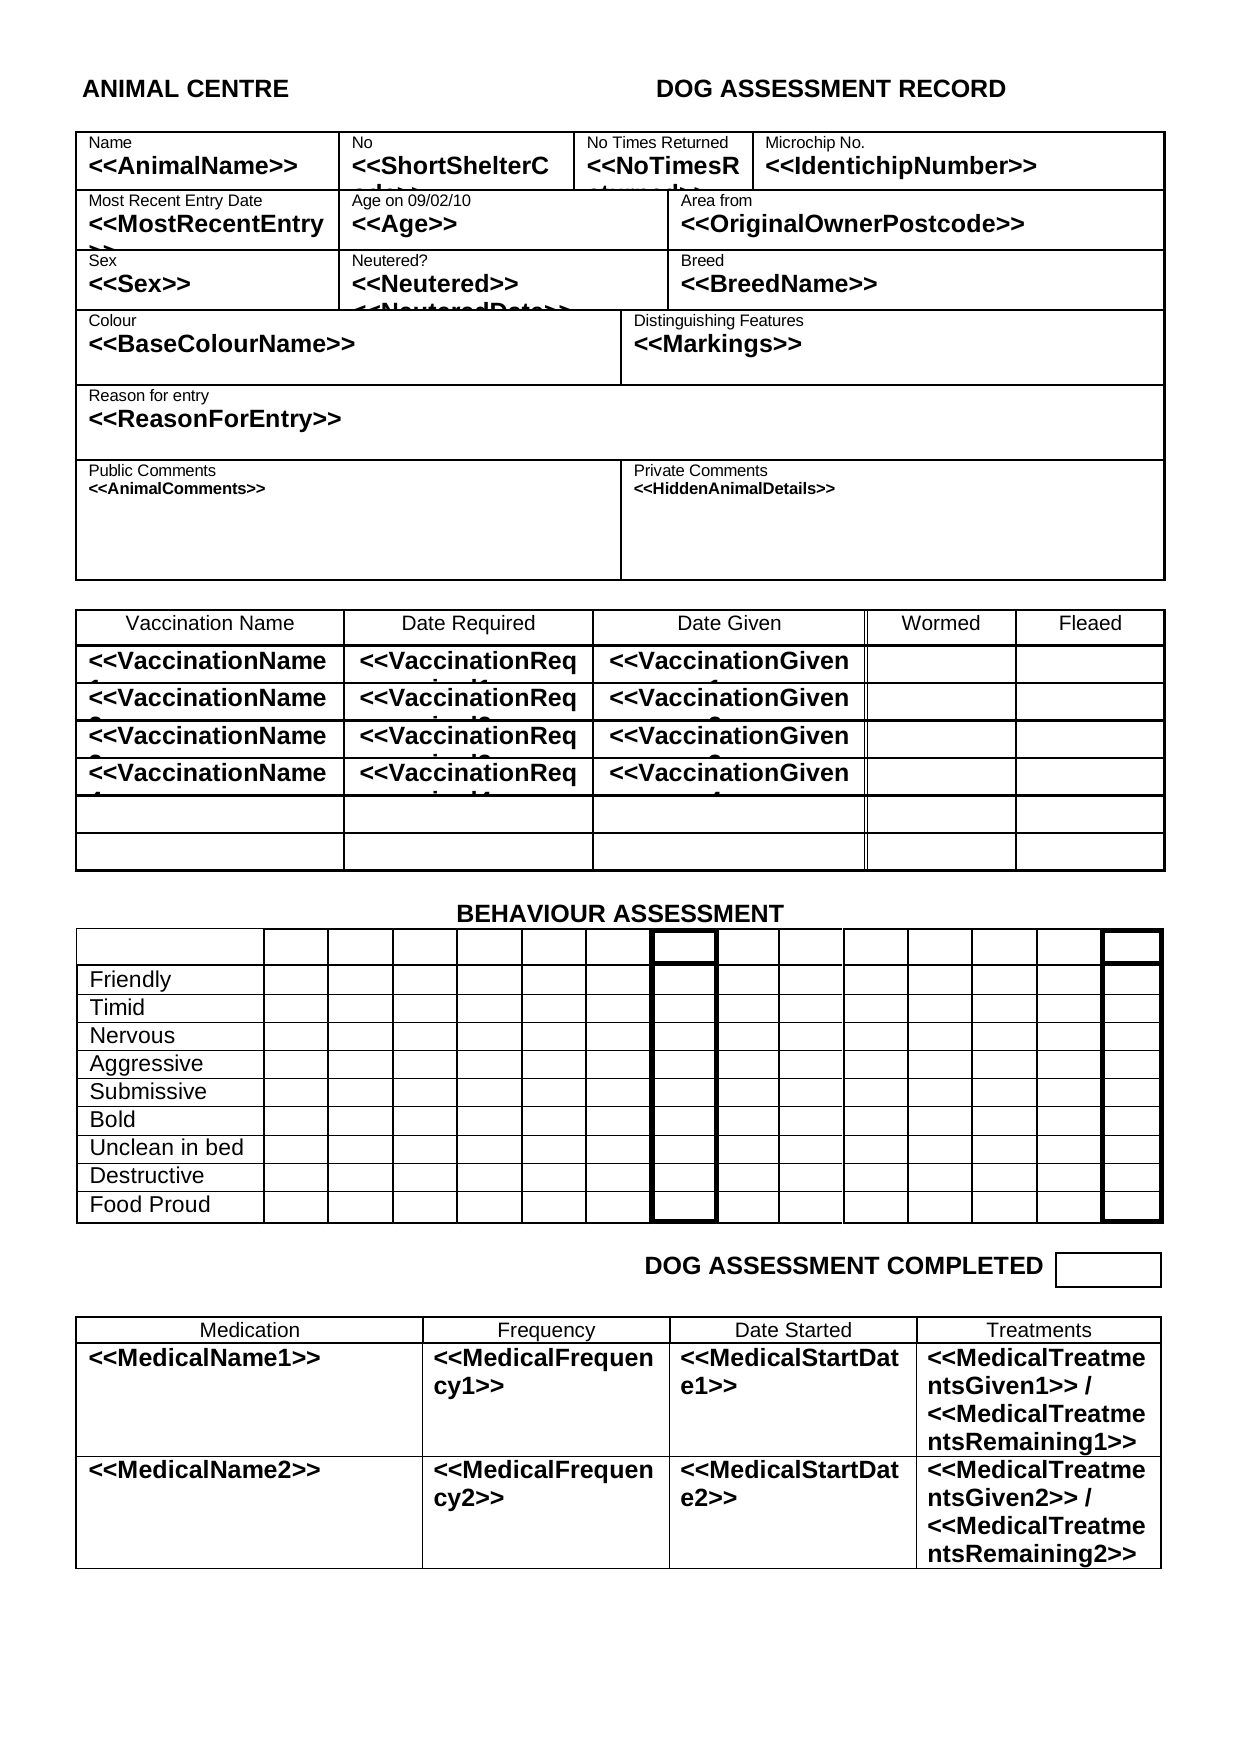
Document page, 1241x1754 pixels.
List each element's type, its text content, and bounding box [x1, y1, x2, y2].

table_cell [909, 966, 971, 994]
table_cell [973, 1023, 1036, 1050]
table_header Date Given [594, 611, 864, 644]
table_cell [345, 834, 592, 869]
table_cell <<VaccinationRequired1>> [345, 647, 592, 682]
table_cell [265, 995, 327, 1022]
table_cell <<MedicalTreatmentsGiven2>> / <<MedicalTreatmentsRemaining2>> [917, 1457, 1160, 1568]
table_cell [655, 1023, 714, 1050]
table_cell [394, 1136, 456, 1163]
table_cell Destructive [78, 1164, 263, 1191]
table_cell [394, 1079, 456, 1106]
table_header [587, 930, 649, 964]
table_cell [655, 1051, 714, 1078]
table_cell [973, 1079, 1036, 1106]
table_header [394, 930, 456, 964]
table_cell [1105, 1079, 1159, 1106]
table_header Name <<AnimalName>> [77, 133, 338, 189]
table_cell [780, 1164, 842, 1191]
table_cell [329, 966, 392, 994]
table_cell [265, 1164, 327, 1191]
table_header No Times Returned <<NoTimesReturned>> [575, 133, 752, 189]
table_cell [973, 1192, 1036, 1222]
table_cell <<MedicalName1>> [77, 1344, 422, 1456]
table_cell [345, 797, 592, 832]
table_cell [1017, 722, 1163, 757]
table_cell [77, 834, 343, 869]
text BEHAVIOUR ASSESSMENT [75, 899, 1165, 928]
table_cell [719, 1192, 778, 1222]
table_cell [77, 797, 343, 832]
table_cell [1017, 684, 1163, 719]
table_cell [1038, 995, 1100, 1022]
table_cell [458, 1079, 521, 1106]
table_cell [329, 1079, 392, 1106]
table_cell [655, 1136, 714, 1163]
table_cell [329, 1107, 392, 1135]
table_cell [973, 1136, 1036, 1163]
table_cell [973, 1164, 1036, 1191]
table_cell [587, 1192, 649, 1222]
table_cell [1017, 647, 1163, 682]
table_cell [265, 966, 327, 994]
table_cell [1105, 1051, 1159, 1078]
table_cell [973, 1107, 1036, 1135]
table_cell [458, 966, 521, 994]
table_cell [1038, 1107, 1100, 1135]
table_cell [868, 797, 1015, 832]
table_cell [909, 1192, 971, 1222]
table_cell [523, 1164, 585, 1191]
table_cell [265, 1136, 327, 1163]
table_cell [458, 1164, 521, 1191]
table_cell [394, 1107, 456, 1135]
table_cell Breed <<BreedName>> [669, 251, 1163, 309]
table_cell <<MedicalStartDate1>> [670, 1344, 916, 1456]
table_header [265, 930, 327, 964]
table_header [1105, 933, 1159, 961]
table_cell [394, 995, 456, 1022]
table_cell [719, 995, 778, 1022]
table_cell Area from <<OriginalOwnerPostcode>> [669, 191, 1163, 249]
table_cell [1105, 1164, 1159, 1191]
table_header Wormed [868, 611, 1015, 644]
table_header [780, 930, 842, 964]
table_cell [587, 1107, 649, 1135]
table_cell [868, 834, 1015, 869]
table_cell [868, 684, 1015, 719]
table_header DOG ASSESSMENT COMPLETED [75, 1252, 1055, 1288]
table_header [329, 930, 392, 964]
table_cell [265, 1192, 327, 1222]
table_cell Sex <<Sex>> [77, 251, 338, 309]
table_cell [845, 1192, 907, 1222]
table_cell Bold [78, 1107, 263, 1135]
table_cell [868, 647, 1015, 682]
table_cell [1017, 759, 1163, 794]
table_cell [1038, 1051, 1100, 1078]
table_cell [780, 1107, 842, 1135]
table_cell <<VaccinationGiven2>> [594, 684, 864, 719]
table_cell [1038, 1192, 1100, 1222]
table_cell [719, 1051, 778, 1078]
table_header [1057, 1254, 1160, 1286]
table_cell [458, 1192, 521, 1222]
table_cell [265, 1023, 327, 1050]
table_cell [909, 1051, 971, 1078]
table_cell [868, 722, 1015, 757]
table_cell [1105, 1107, 1159, 1135]
table_cell [655, 1164, 714, 1191]
table_cell <<MedicalName2>> [77, 1457, 422, 1568]
table_cell [1017, 797, 1163, 832]
table_cell [1105, 1136, 1159, 1163]
table_cell [973, 966, 1036, 994]
table_header [845, 930, 907, 964]
table_cell [329, 1023, 392, 1050]
table_cell [587, 995, 649, 1022]
table_cell [973, 1051, 1036, 1078]
table_cell [329, 1136, 392, 1163]
table_cell [1038, 1079, 1100, 1106]
table_cell <<MedicalStartDate2>> [670, 1457, 916, 1568]
table_cell [265, 1051, 327, 1078]
table_cell [655, 995, 714, 1022]
table_cell Submissive [78, 1079, 263, 1106]
table_cell [458, 1051, 521, 1078]
table_cell [1017, 834, 1163, 869]
table_cell <<VaccinationRequired3>> [345, 722, 592, 757]
table_cell [909, 1107, 971, 1135]
table_cell Private Comments <<HiddenAnimalDetails>> [622, 461, 1163, 579]
table_cell [1038, 1164, 1100, 1191]
table_header Vaccination Name [77, 611, 343, 644]
table_cell [523, 1136, 585, 1163]
table_cell [329, 995, 392, 1022]
table_cell [780, 966, 842, 994]
table_cell [394, 1023, 456, 1050]
table_cell [523, 966, 585, 994]
table_cell <<VaccinationName4>> [77, 759, 343, 794]
table_cell Friendly [78, 966, 263, 994]
table_cell [394, 1164, 456, 1191]
table_header [458, 930, 521, 964]
table_cell [587, 1051, 649, 1078]
table_cell [780, 1051, 842, 1078]
table_header Frequency [424, 1318, 669, 1342]
table_cell [1038, 1023, 1100, 1050]
table_cell [719, 1164, 778, 1191]
table_cell <<MedicalTreatmentsGiven1>> / <<MedicalTreatmentsRemaining1>> [917, 1344, 1160, 1456]
table_header Medication [77, 1318, 422, 1342]
table_cell [655, 1107, 714, 1135]
table_header [719, 930, 778, 964]
table_cell <<VaccinationGiven3>> [594, 722, 864, 757]
table_header [909, 930, 971, 964]
table_cell [845, 966, 907, 994]
table_cell [265, 1107, 327, 1135]
table_cell [394, 1051, 456, 1078]
table_cell [909, 1079, 971, 1106]
table_header [1038, 930, 1100, 964]
text ANIMAL CENTRE DOG ASSESSMENT RECORD [75, 75, 1165, 103]
table_cell <<VaccinationRequired4>> [345, 759, 592, 794]
table_header [655, 933, 714, 961]
table_cell Unclean in bed [78, 1136, 263, 1163]
table_cell [780, 1023, 842, 1050]
table_cell [845, 1136, 907, 1163]
table_cell <<VaccinationName2>> [77, 684, 343, 719]
table_cell [523, 1107, 585, 1135]
table_cell [719, 1023, 778, 1050]
table_cell Aggressive [78, 1051, 263, 1078]
table_cell [587, 1079, 649, 1106]
table_cell [845, 1079, 907, 1106]
table_cell [394, 1192, 456, 1222]
table_cell <<VaccinationGiven4>> [594, 759, 864, 794]
table_cell Neutered? <<Neutered>> <<NeuteredDate>> [340, 251, 667, 309]
table_cell [1105, 1192, 1159, 1219]
table_cell [868, 759, 1015, 794]
table_cell Nervous [78, 1023, 263, 1050]
table_cell [719, 1079, 778, 1106]
table_cell Timid [78, 995, 263, 1022]
table_cell [909, 1164, 971, 1191]
table_cell [719, 1136, 778, 1163]
table_cell [780, 1192, 842, 1222]
table_cell Most Recent Entry Date <<MostRecentEntry>> [77, 191, 338, 249]
table_cell <<VaccinationName1>> [77, 647, 343, 682]
table_cell [845, 1107, 907, 1135]
table_cell [523, 1051, 585, 1078]
table_cell [523, 1192, 585, 1222]
table_cell [973, 995, 1036, 1022]
table_cell [329, 1164, 392, 1191]
table_cell [909, 1136, 971, 1163]
table_cell [845, 1051, 907, 1078]
table_header [77, 929, 263, 964]
table_cell [1038, 966, 1100, 994]
table_cell <<MedicalFrequency1>> [423, 1344, 669, 1456]
table_header Microchip No. <<IdentichipNumber>> [754, 133, 1163, 189]
table_cell [329, 1192, 392, 1222]
table_cell [1105, 1023, 1159, 1050]
table_cell [1105, 995, 1159, 1022]
table_cell [780, 1079, 842, 1106]
table_cell Public Comments <<AnimalComments>> [77, 461, 620, 579]
table_header Date Required [345, 611, 592, 644]
table_cell [780, 1136, 842, 1163]
table_cell [587, 1164, 649, 1191]
table_cell [523, 995, 585, 1022]
table_cell [458, 1107, 521, 1135]
table_cell [909, 1023, 971, 1050]
table_cell [587, 1136, 649, 1163]
table_cell <<VaccinationRequired2>> [345, 684, 592, 719]
table_cell [655, 1079, 714, 1106]
table_cell [909, 995, 971, 1022]
table_cell [587, 1023, 649, 1050]
table_cell [587, 966, 649, 994]
table_cell [655, 1192, 714, 1219]
table_cell [1038, 1136, 1100, 1163]
table_header Date Started [671, 1318, 916, 1342]
table_cell Distinguishing Features <<Markings>> [622, 311, 1163, 384]
table_cell [1105, 966, 1159, 994]
table_cell [329, 1051, 392, 1078]
table_header [523, 930, 585, 964]
table_cell <<VaccinationGiven1>> [594, 647, 864, 682]
table_cell <<VaccinationName3>> [77, 722, 343, 757]
table_cell Food Proud [78, 1192, 263, 1222]
table_cell [780, 995, 842, 1022]
table_cell Reason for entry <<ReasonForEntry>> [77, 386, 1163, 459]
table_cell [845, 1023, 907, 1050]
table_header Fleaed [1017, 611, 1163, 644]
table_cell [523, 1079, 585, 1106]
table_cell [719, 1107, 778, 1135]
table_cell [523, 1023, 585, 1050]
table_cell [655, 966, 714, 994]
table_cell Age on 09/02/10 <<Age>> [340, 191, 667, 249]
table_cell [845, 1164, 907, 1191]
table_header No <<ShortShelterCode>> [340, 133, 573, 189]
table_cell [458, 1136, 521, 1163]
table_cell [458, 1023, 521, 1050]
table_cell [594, 834, 864, 869]
table_cell Colour <<BaseColourName>> [77, 311, 620, 384]
table_cell [845, 995, 907, 1022]
table_cell [719, 966, 778, 994]
table_cell [265, 1079, 327, 1106]
table_cell [394, 966, 456, 994]
table_cell <<MedicalFrequency2>> [423, 1457, 669, 1568]
table_header [973, 930, 1036, 964]
table_cell [594, 797, 864, 832]
table_header Treatments [918, 1318, 1160, 1342]
table_cell [458, 995, 521, 1022]
